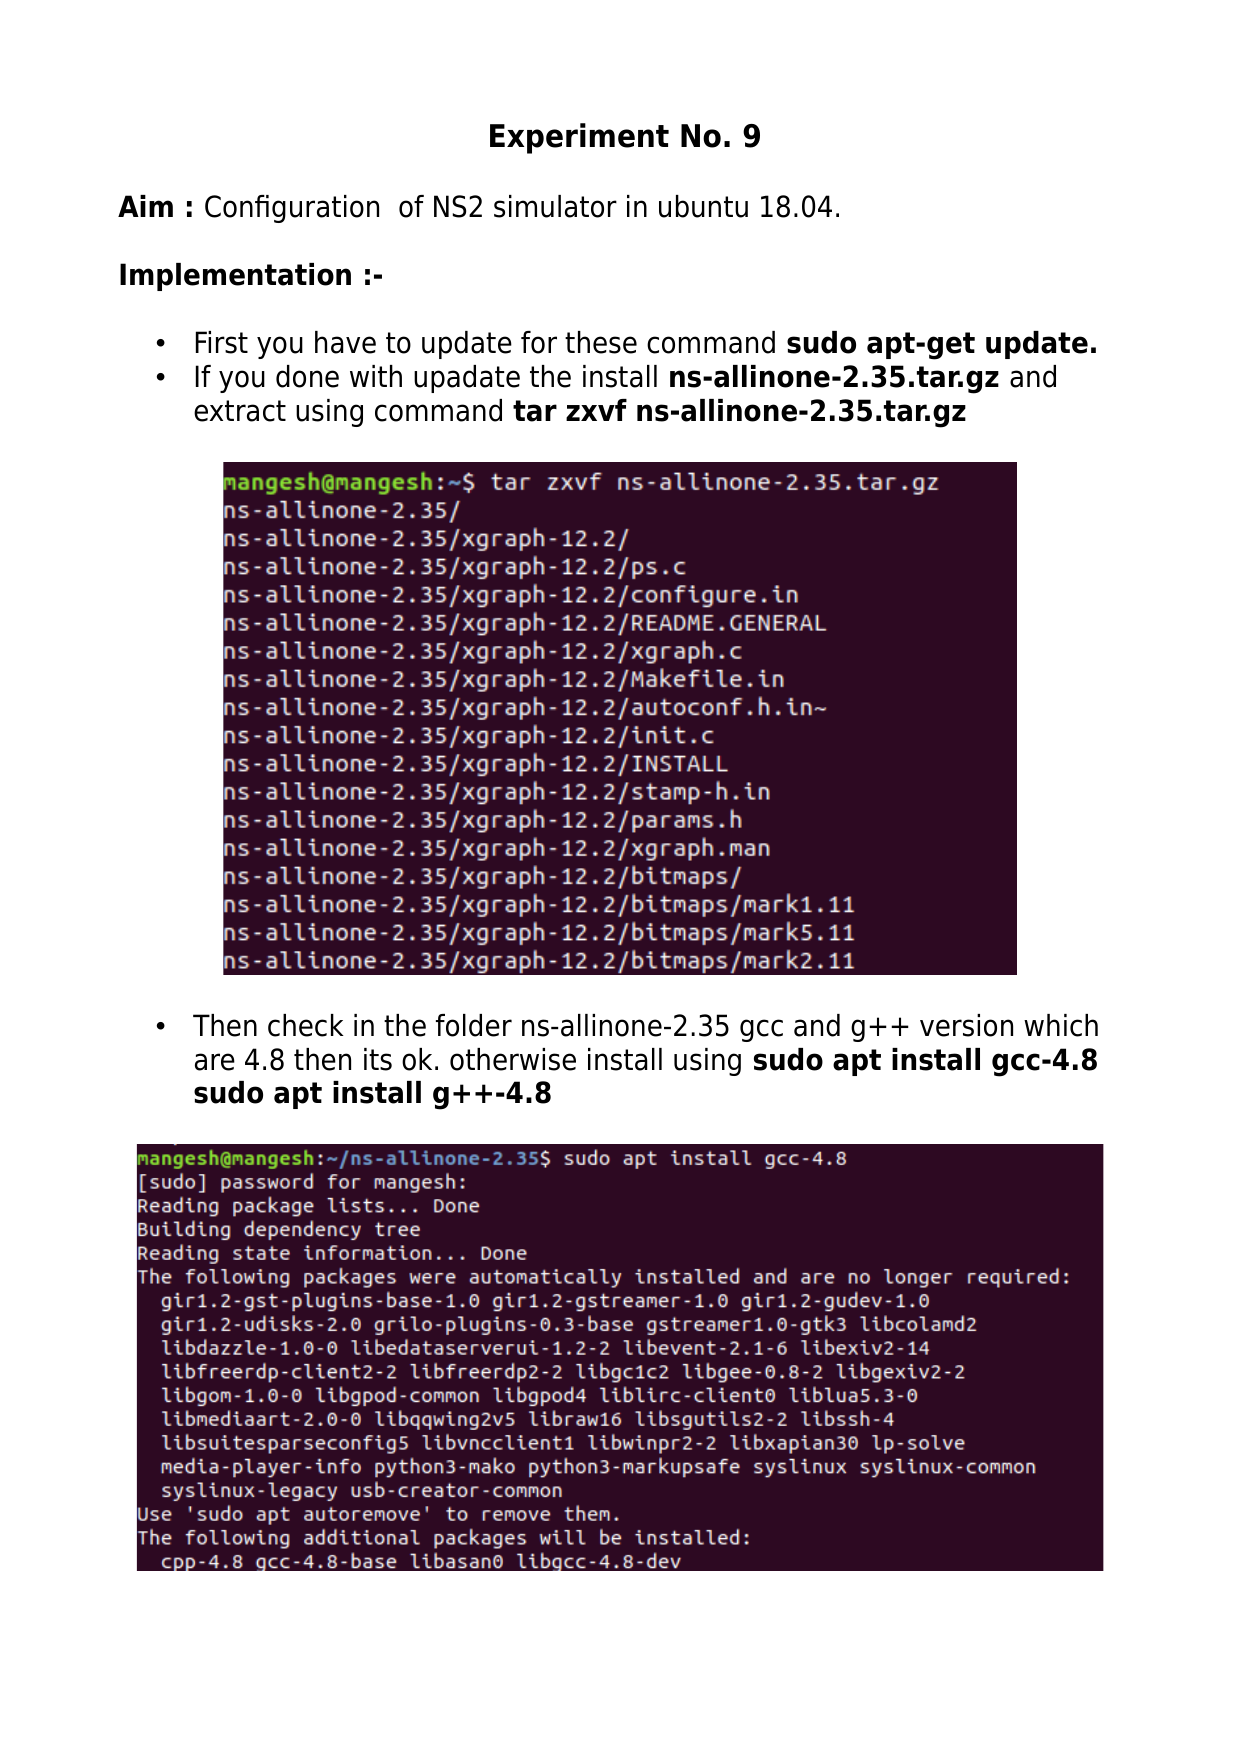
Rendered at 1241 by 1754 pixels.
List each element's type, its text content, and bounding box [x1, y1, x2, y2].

list First you have to update for these command sudo apt-get update. [156, 327, 1122, 361]
text Experiment No. 9 [118, 118, 1122, 154]
list Then check in the folder ns-allinone-2.35 gcc and g++ version which are 4.8 then its ok. otherwise install using sudo apt install gcc-4.8 [156, 1009, 1122, 1077]
picture [223, 462, 1017, 975]
text Aim : Configuration of NS2 simulator in ubuntu 18.04. [118, 191, 1122, 225]
list extract using command tar zxvf ns-allinone-2.35.tar.gz [156, 394, 1122, 428]
text Implementation :- [118, 259, 1122, 293]
list If you done with upadate the install ns-allinone-2.35.tar.gz and [156, 361, 1122, 394]
list sudo apt install g++-4.8 [156, 1077, 1122, 1111]
picture [136, 1144, 1104, 1571]
